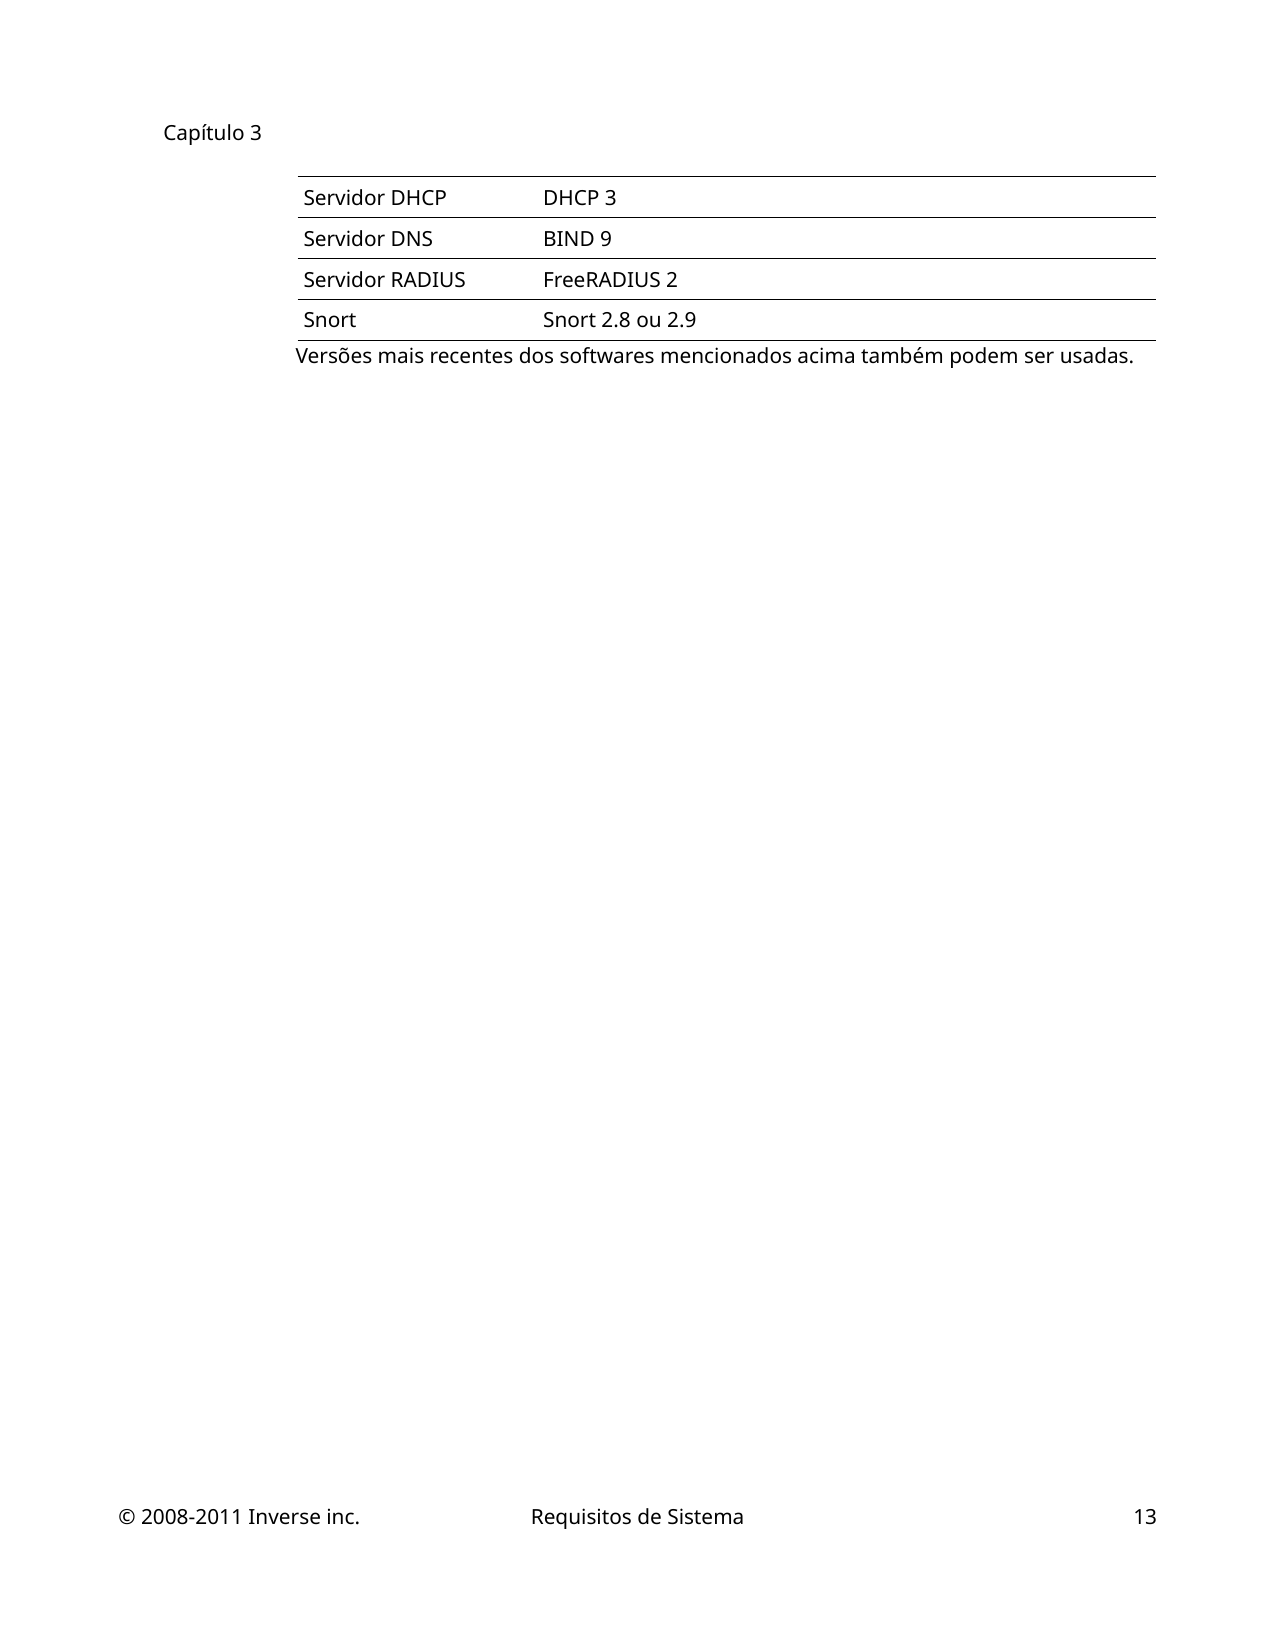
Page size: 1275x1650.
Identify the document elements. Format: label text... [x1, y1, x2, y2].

table_cell Servidor RADIUS [298, 259, 537, 299]
table_cell Servidor DHCP [298, 177, 537, 217]
table_cell Snort [298, 300, 537, 340]
table_cell FreeRADIUS 2 [537, 259, 1156, 299]
text Versões mais recentes dos softwares mencionados acima também podem ser usadas. [295, 341, 1157, 369]
table_cell BIND 9 [537, 218, 1156, 258]
table_cell Servidor DNS [298, 218, 537, 258]
table_cell DHCP 3 [537, 177, 1156, 217]
table_cell Snort 2.8 ou 2.9 [537, 300, 1156, 340]
